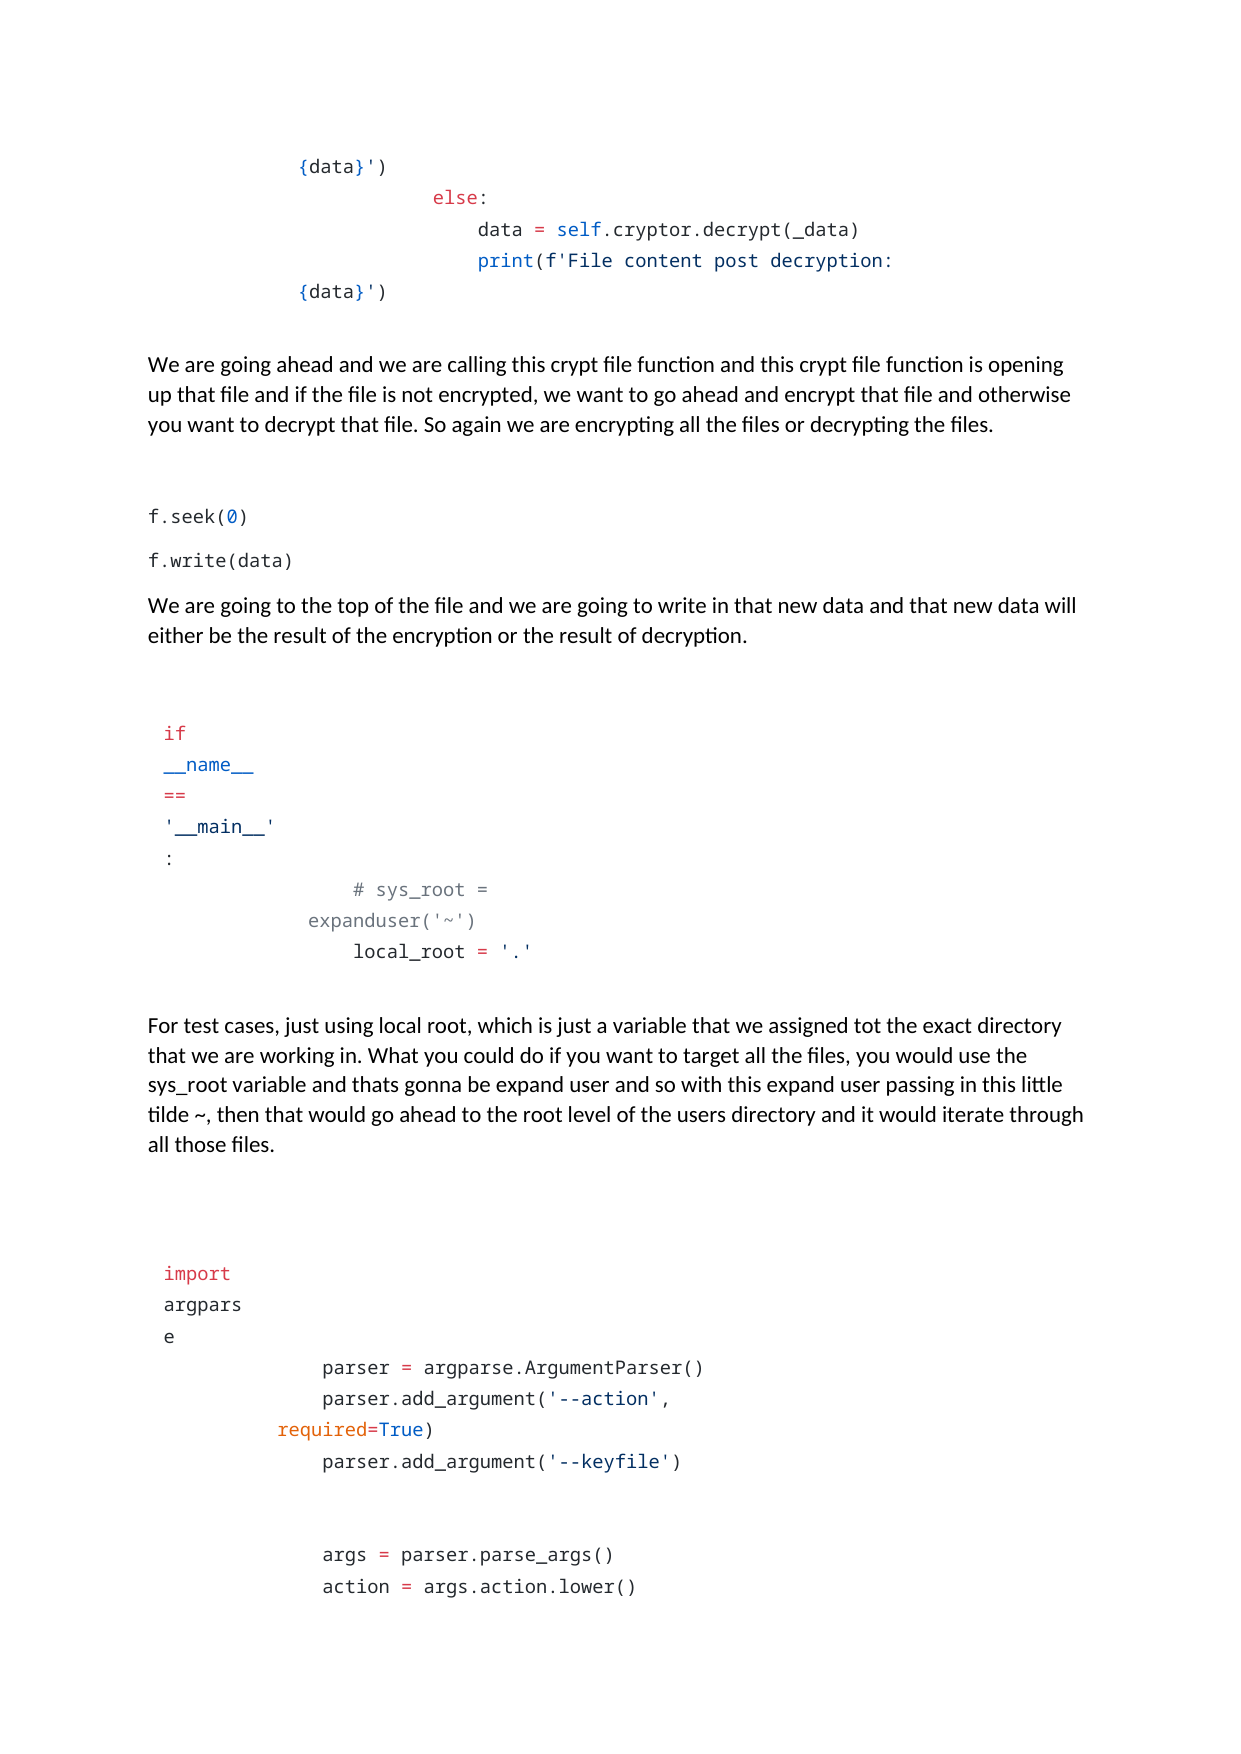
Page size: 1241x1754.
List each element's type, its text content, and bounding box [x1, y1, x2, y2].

table_cell parser.add_argument('--keyfile') [261, 1442, 808, 1473]
table_cell else: [282, 179, 963, 210]
table_cell [148, 1567, 261, 1598]
table_cell # sys_root = expanduser('~') [292, 871, 653, 933]
text We are going ahead and we are calling this crypt file function and this crypt file function is opening up that file and if the file is not encrypted, we want to go ahead and encrypt that file and otherwise you want to decrypt that file. So again we are encrypting all the files or decrypting the files. [148, 350, 1093, 438]
table_header if __name__ == '__main__': [148, 714, 292, 871]
table_header [261, 1224, 808, 1348]
table_cell args = parser.parse_args() [261, 1536, 808, 1567]
table_cell parser.add_argument('--action', required=True) [261, 1380, 808, 1442]
table_cell [148, 179, 282, 210]
table_cell parser = argparse.ArgumentParser() [261, 1349, 808, 1380]
table_cell [148, 1474, 261, 1536]
table_cell [148, 871, 292, 933]
table_cell [261, 1474, 808, 1536]
text We are going to the top of the file and we are going to write in that new data and that new data will either be the result of the encryption or the result of decryption. [148, 591, 1093, 649]
table_header import argparse [148, 1224, 261, 1348]
table_cell [148, 210, 282, 241]
table_header [292, 714, 653, 871]
table_cell [148, 1536, 261, 1567]
table_cell [148, 1380, 261, 1442]
table_cell [148, 148, 282, 179]
text f.seek(0) [148, 503, 1093, 529]
table_cell [148, 933, 292, 964]
table_cell {data}') [282, 148, 963, 179]
table_cell [148, 1442, 261, 1473]
table_cell [148, 1349, 261, 1380]
table_cell [148, 241, 282, 304]
text f.write(data) [148, 547, 1093, 573]
table_cell local_root = '.' [292, 933, 653, 964]
text For test cases, just using local root, which is just a variable that we assigned tot the exact directory that we are working in. What you could do if you want to target all the files, you would use the sys_root variable and thats gonna be expand user and so with this expand user passing in this little tilde ~, then that would go ahead to the root level of the users directory and it would iterate through all those files. [148, 1011, 1093, 1158]
table_cell action = args.action.lower() [261, 1567, 808, 1598]
table_cell data = self.cryptor.decrypt(_data) [282, 210, 963, 241]
table_cell print(f'File content post decryption: {data}') [282, 241, 963, 304]
